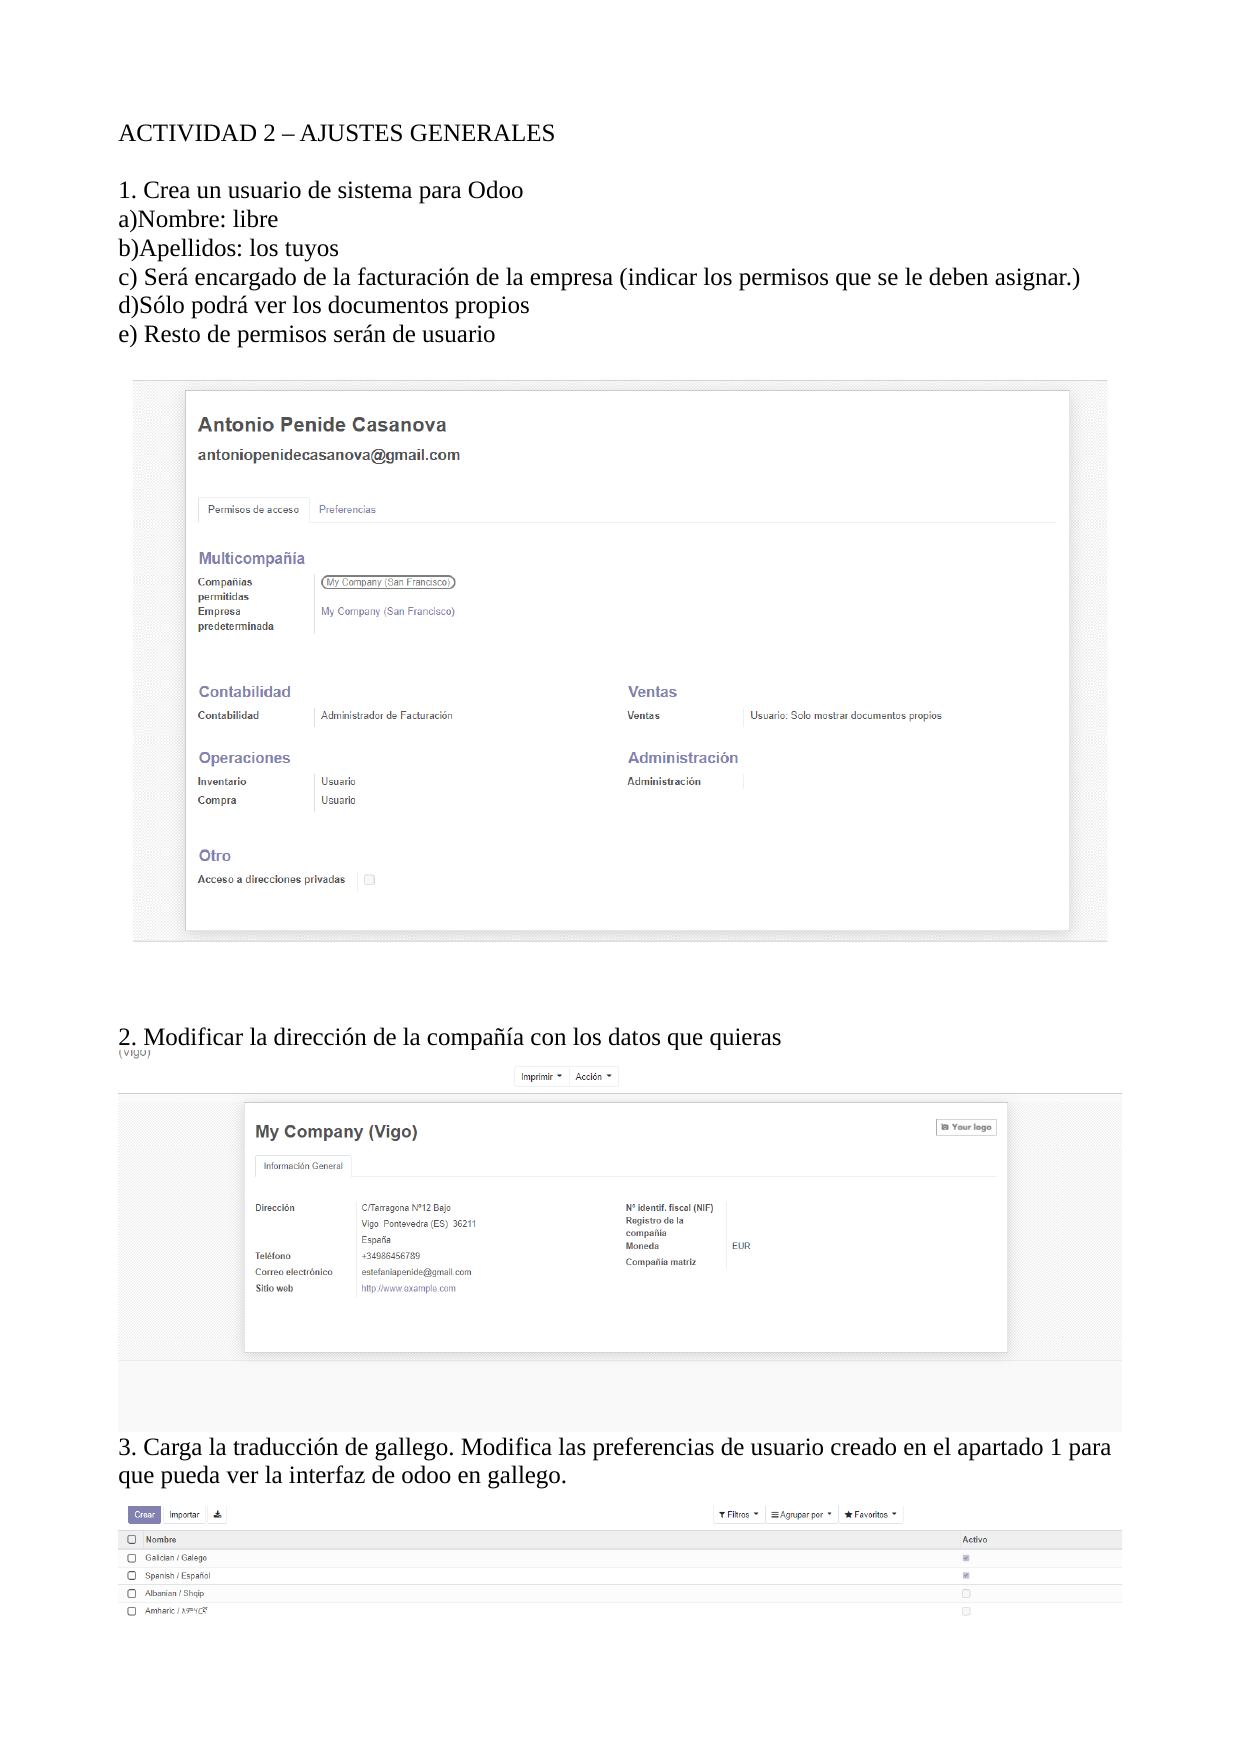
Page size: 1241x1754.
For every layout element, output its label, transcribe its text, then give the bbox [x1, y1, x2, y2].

text d)Sólo podrá ver los documentos propios [118, 291, 1122, 319]
text b)Apellidos: los tuyos [118, 233, 1122, 262]
picture [118, 1050, 1123, 1432]
text e) Resto de permisos serán de usuario [118, 319, 1122, 348]
text c) Será encargado de la facturación de la empresa (indicar los permisos que se le deben asignar.) [118, 262, 1122, 291]
text 2. Modificar la dirección de la compañía con los datos que quieras [118, 1022, 1122, 1050]
picture [132, 376, 1108, 965]
text 1. Crea un usuario de sistema para Odoo [118, 176, 1122, 204]
text 3. Carga la traducción de gallego. Modifica las preferencias de usuario creado en el apartado 1 para que pueda ver la interfaz de odoo en gallego. [118, 1432, 1122, 1489]
text a)Nombre: libre [118, 204, 1122, 233]
picture [118, 1506, 1123, 1617]
text ACTIVIDAD 2 – AJUSTES GENERALES [118, 118, 1122, 147]
